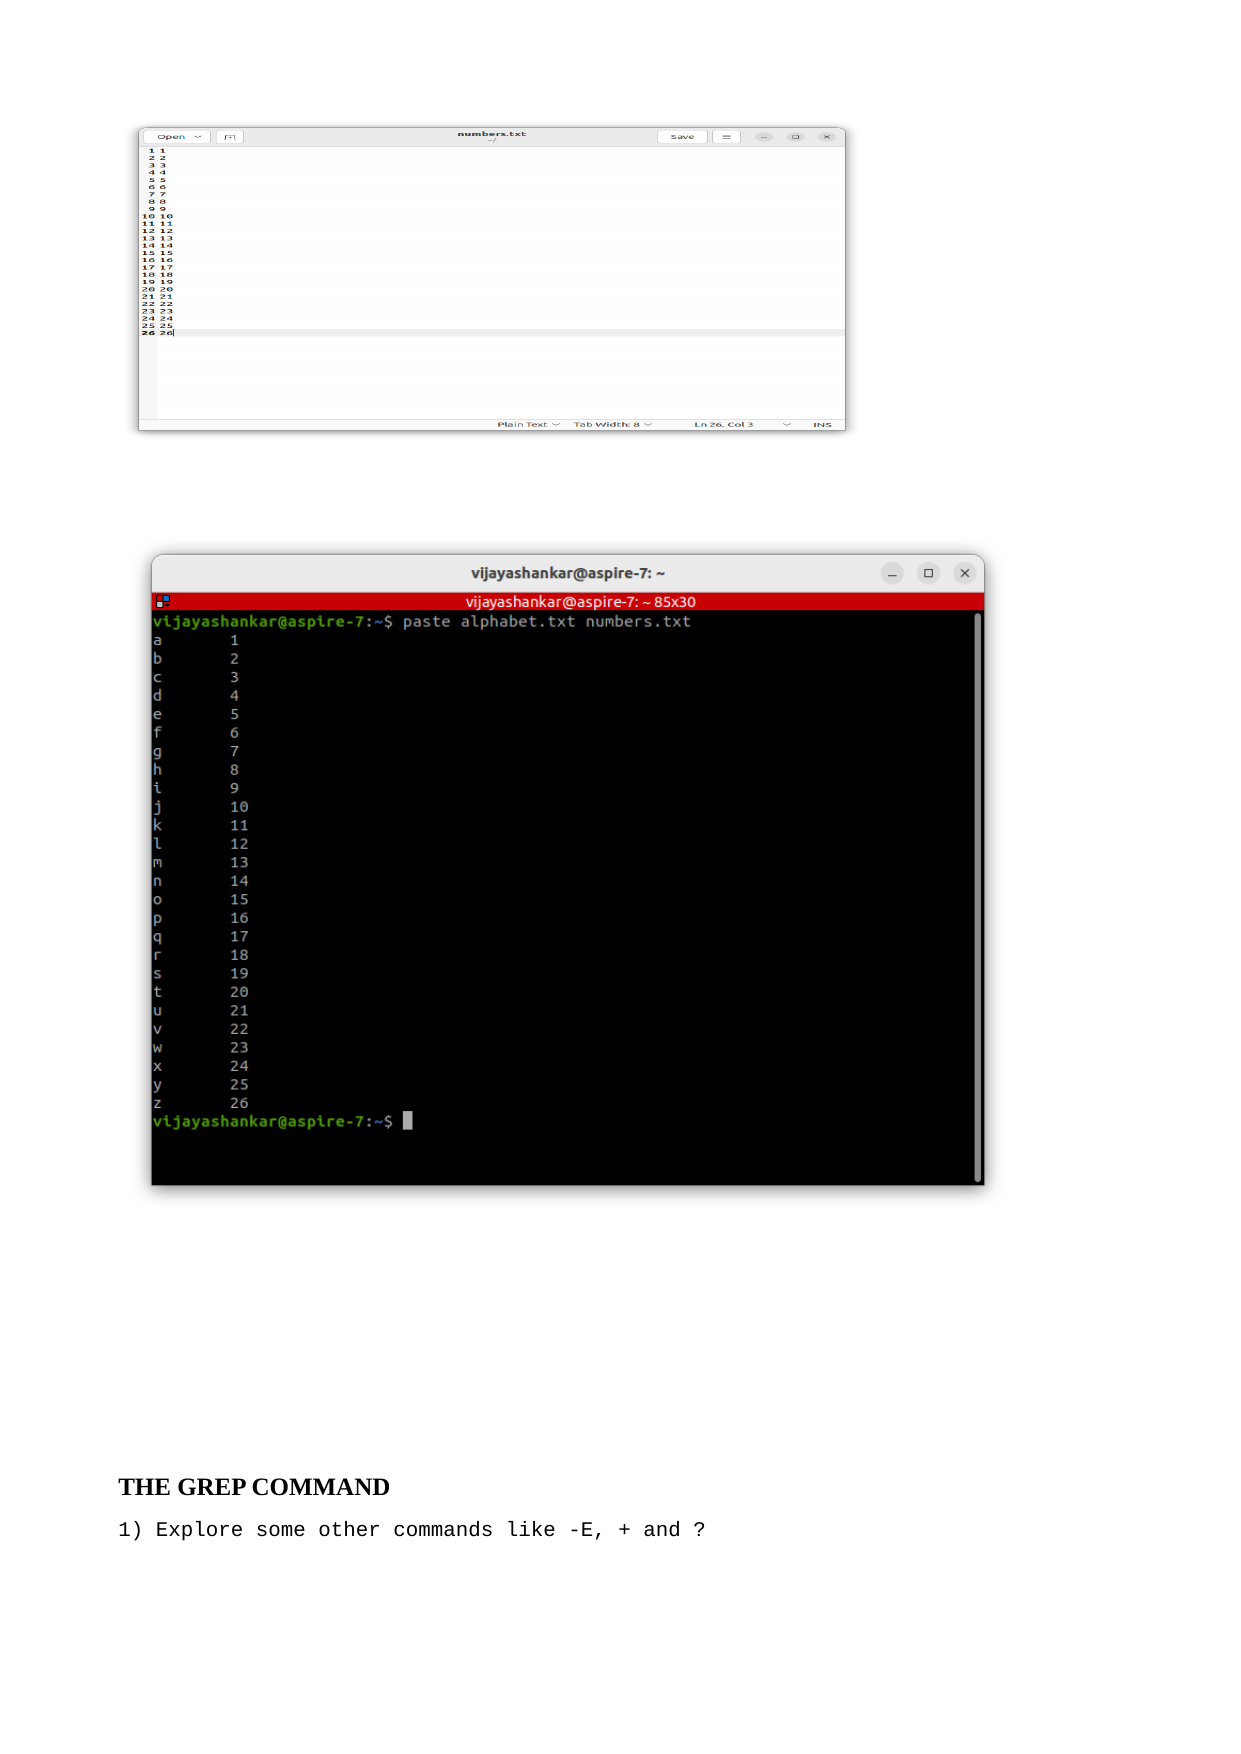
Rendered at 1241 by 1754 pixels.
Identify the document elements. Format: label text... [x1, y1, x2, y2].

text 1) Explore some other commands like -E, + and ? [118, 1519, 1122, 1543]
text THE GREP COMMAND [118, 1472, 1122, 1501]
